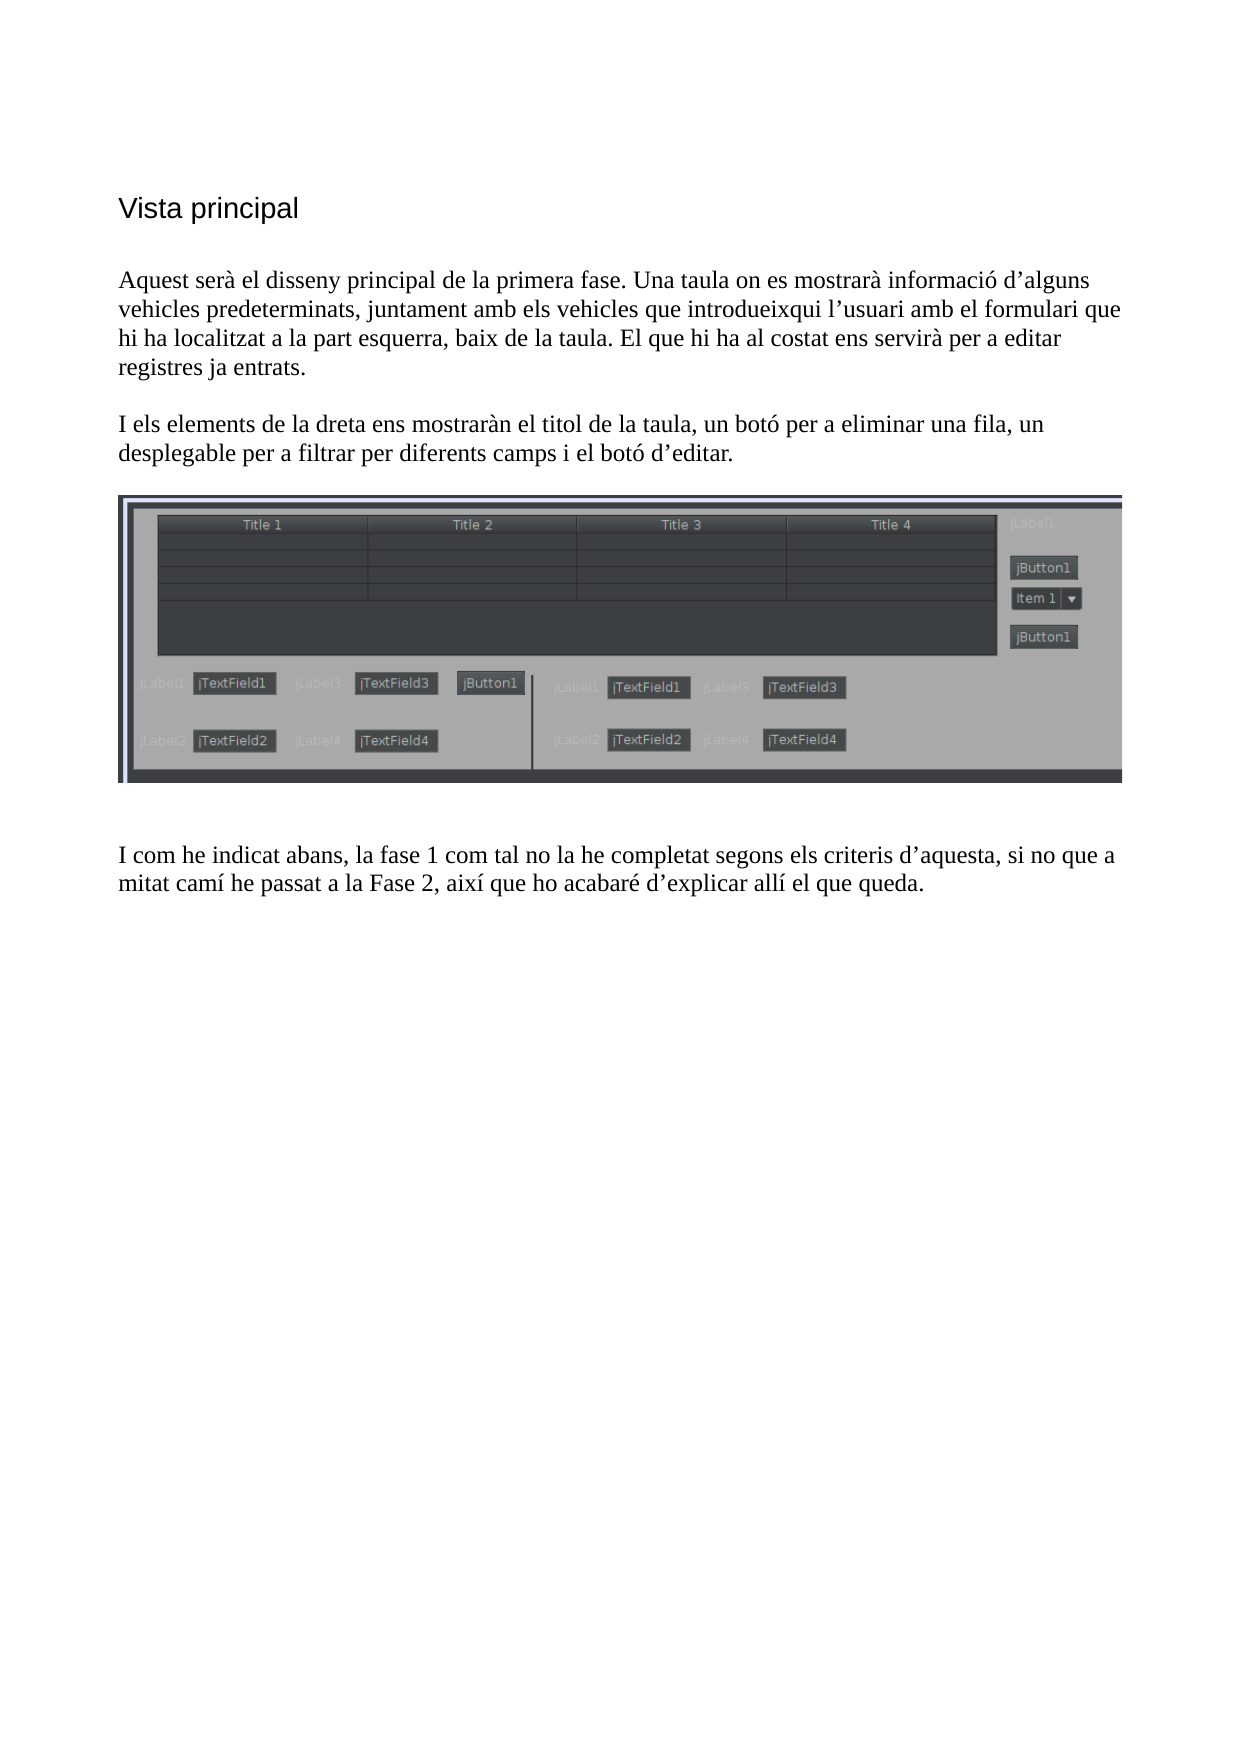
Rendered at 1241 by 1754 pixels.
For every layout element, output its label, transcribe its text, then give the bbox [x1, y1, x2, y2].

subtitle Vista principal [118, 191, 1122, 224]
text Aquest serà el disseny principal de la primera fase. Una taula on es mostrarà informació d’alguns vehicles predeterminats, juntament amb els vehicles que introdueixqui l’usuari amb el formulari que hi ha localitzat a la part esquerra, baix de la taula. El que hi ha al costat ens servirà per a editar registres ja entrats. [118, 266, 1122, 381]
text I com he indicat abans, la fase 1 com tal no la he completat segons els criteris d’aquesta, si no que a mitat camí he passat a la Fase 2, així que ho acabaré d’explicar allí el que queda. [118, 840, 1122, 897]
picture [118, 495, 1123, 783]
text I els elements de la dreta ens mostraràn el titol de la taula, un botó per a eliminar una fila, un desplegable per a filtrar per diferents camps i el botó d’editar. [118, 409, 1122, 467]
